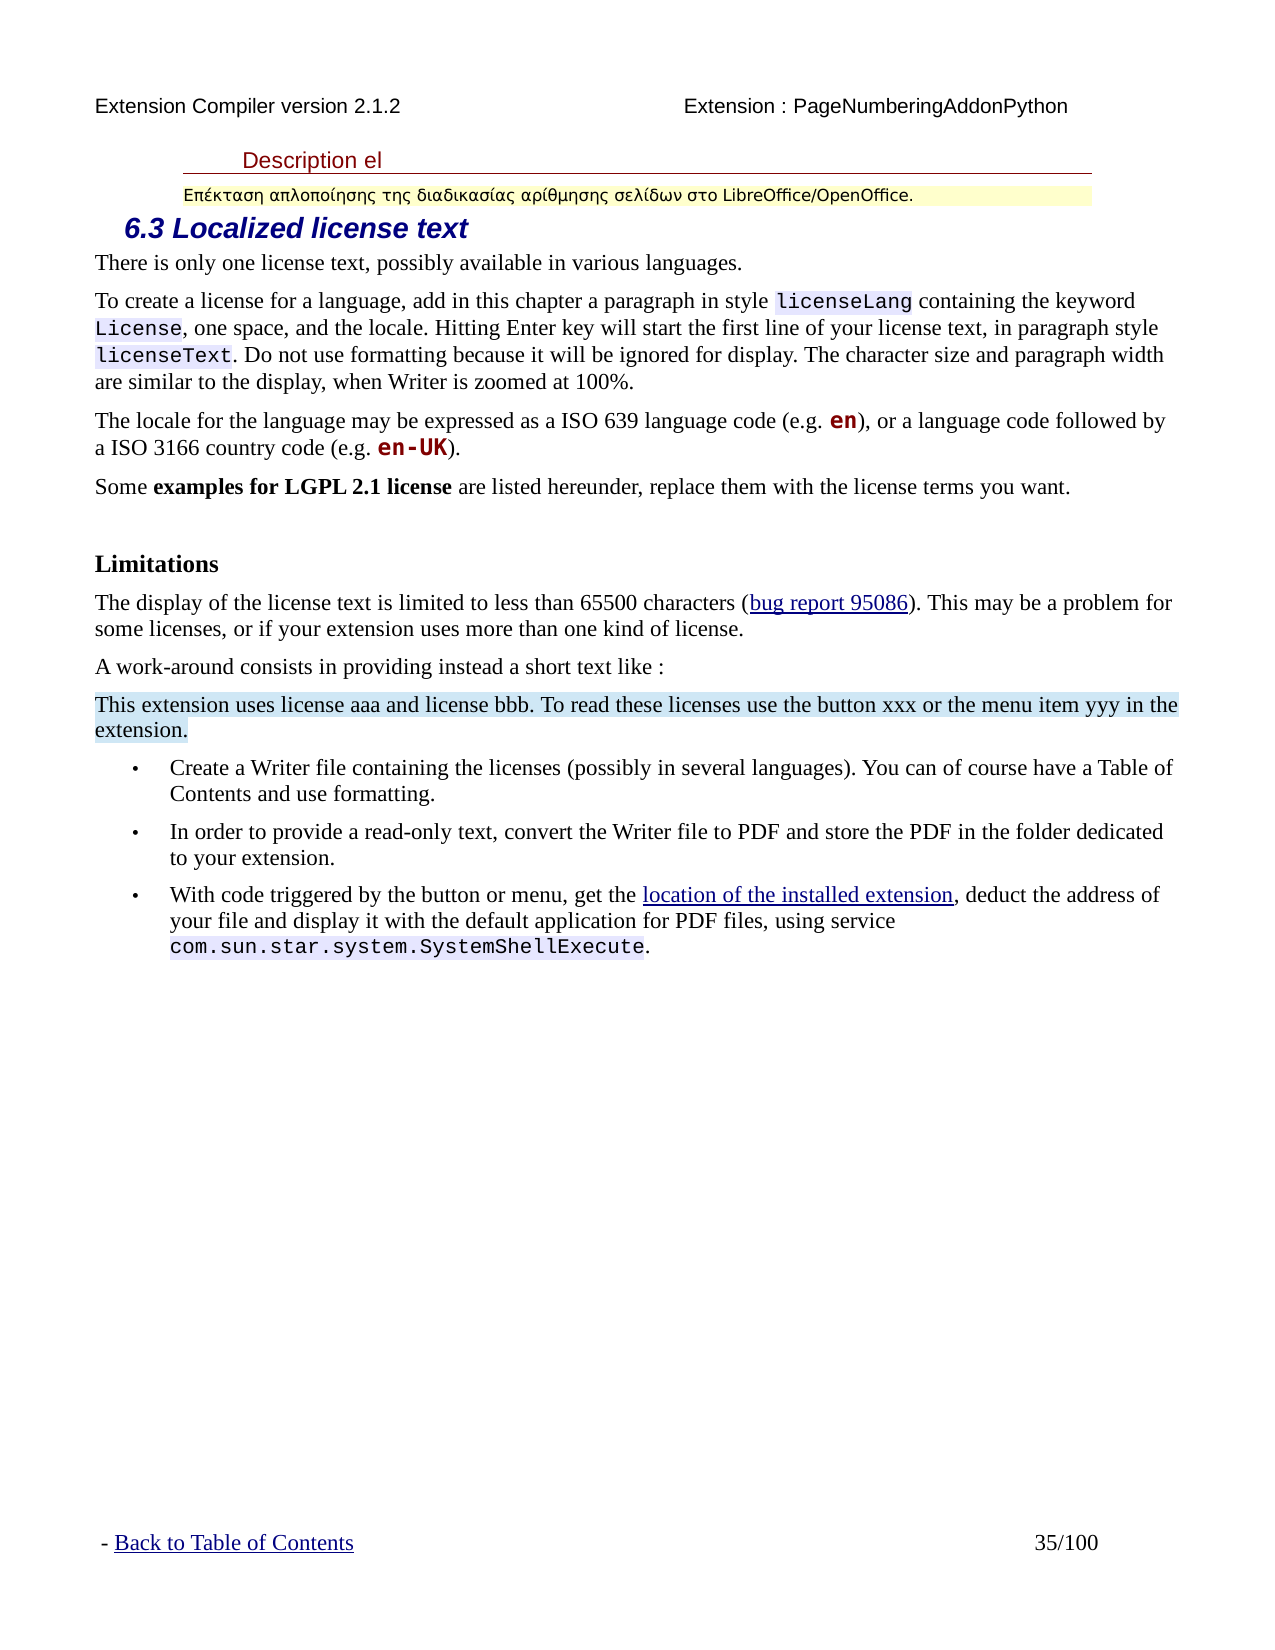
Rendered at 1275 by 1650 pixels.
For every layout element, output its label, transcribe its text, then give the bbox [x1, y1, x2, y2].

text Some examples for LGPL 2.1 license are listed hereunder, replace them with the license terms you want. [94, 474, 1181, 499]
text Description el [183, 147, 1092, 173]
text This extension uses license aaa and license bbb. To read these licenses use the button xxx or the menu item yyy in the extension. [94, 692, 1181, 743]
text Επέκταση απλοποίησης της διαδικασίας αρίθμησης σελίδων στο LibreOffice/OpenOffice. [183, 186, 1092, 206]
text The display of the license text is limited to less than 65500 characters (bug report 95086). This may be a problem for some licenses, or if your extension uses more than one kind of license. [94, 590, 1181, 641]
list With code triggered by the button or menu, get the location of the installed extension, deduct the address of your file and display it with the default application for PDF files, using service com.sun.star.system.SystemShellExecute. [132, 882, 1181, 960]
text Limitations [94, 550, 1181, 578]
text There is only one license text, possibly available in various languages. [94, 250, 1181, 276]
text To create a license for a language, add in this chapter a paragraph in style licenseLang containing the keyword License, one space, and the locale. Hitting Enter key will start the first line of your license text, in paragraph style licenseText. Do not use formatting because it will be ignored for display. The character size and paragraph width are similar to the display, when Writer is zoomed at 100%. [94, 288, 1181, 395]
list In order to provide a read-only text, convert the Writer file to PDF and store the PDF in the folder dedicated to your extension. [132, 819, 1181, 870]
text A work-around consists in providing instead a short text like : [94, 654, 1181, 679]
text The locale for the language may be expressed as a ISO 639 language code (e.g. en), or a language code followed by a ISO 3166 country code (e.g. en-UK). [94, 407, 1181, 461]
list Create a Writer file containing the licenses (possibly in several languages). You can of course have a Table of Contents and use formatting. [132, 755, 1181, 806]
subtitle Localized license text [124, 212, 1181, 244]
